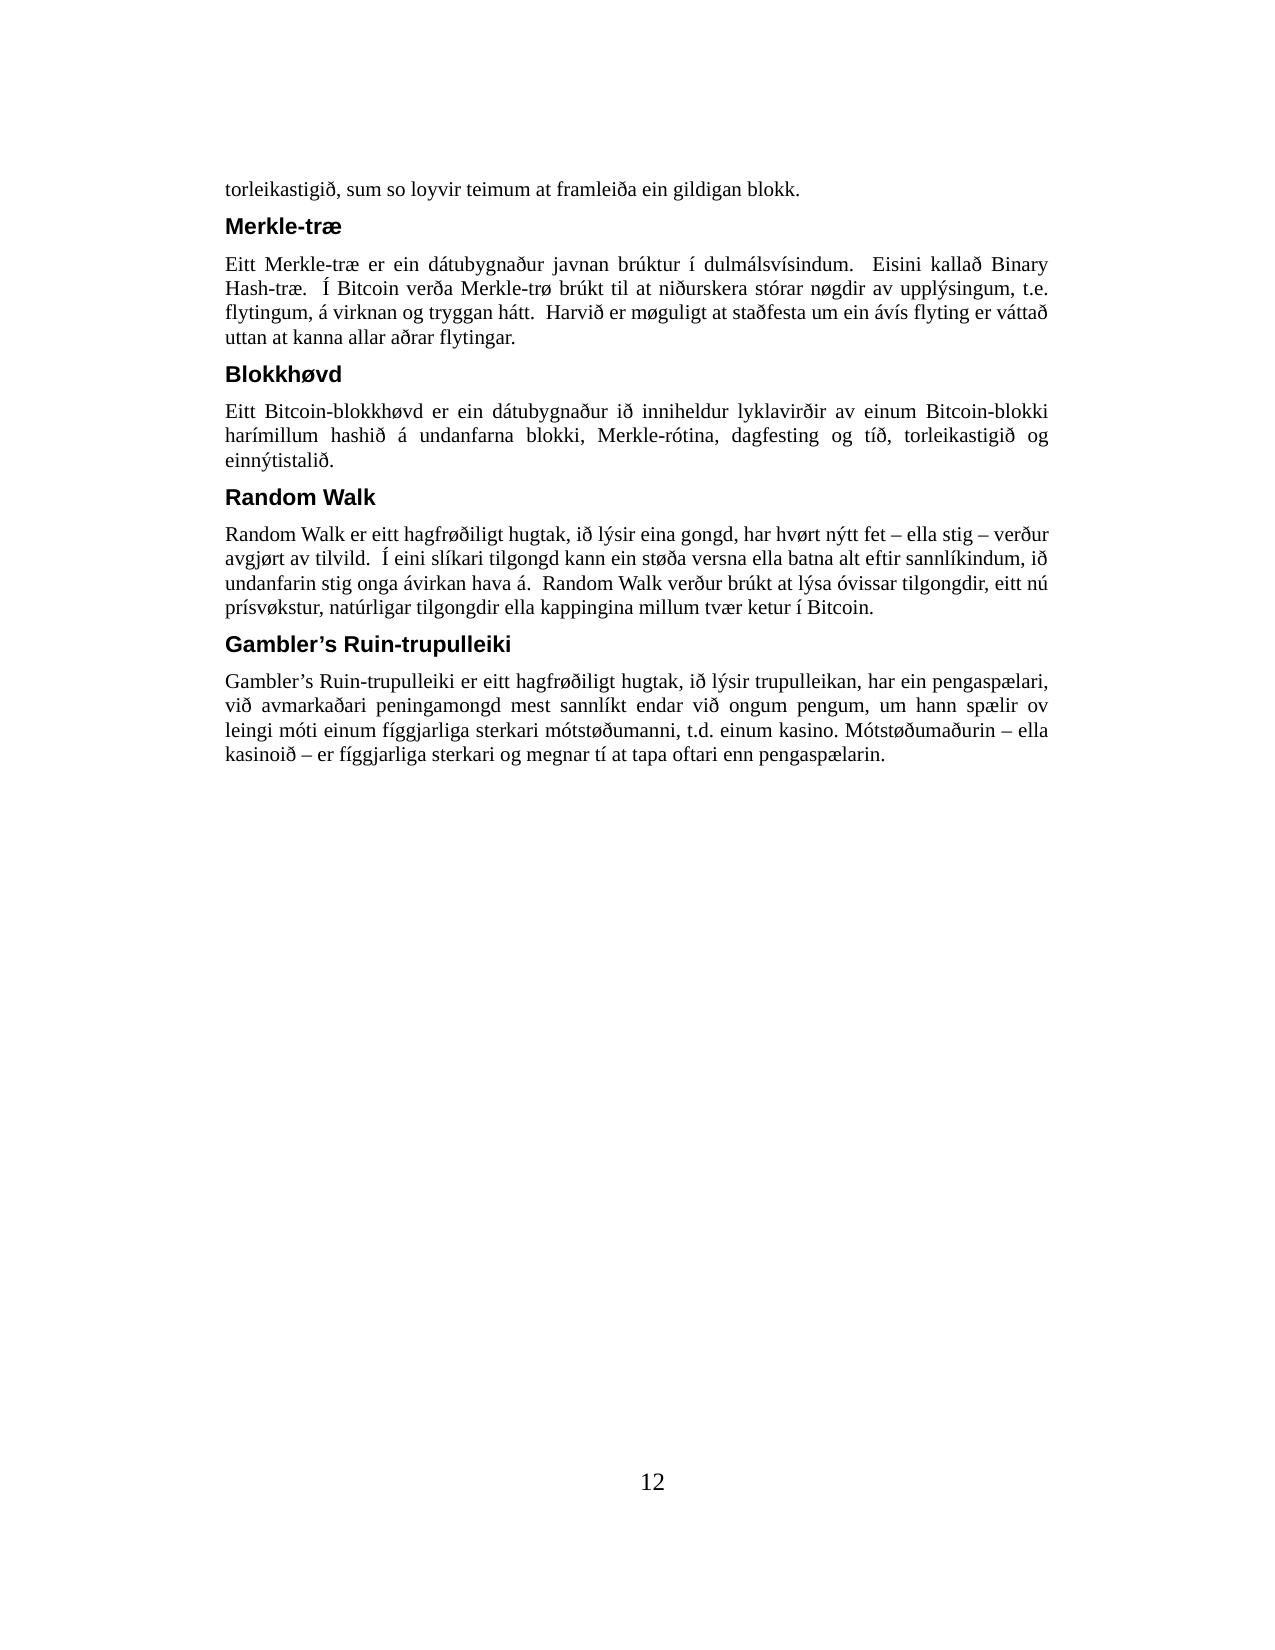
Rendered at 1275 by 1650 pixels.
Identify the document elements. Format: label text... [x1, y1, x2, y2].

subtitle Blokkhøvd [225, 361, 1050, 387]
text Random Walk er eitt hagfrøðiligt hugtak, ið lýsir eina gongd, har hvørt nýtt fet – ella stig – verður avgjørt av tilvild. Í eini slíkari tilgongd kann ein støða versna ella batna alt eftir sannlíkindum, ið undanfarin stig onga ávirkan hava á. Random Walk verður brúkt at lýsa óvissar tilgongdir, eitt nú prísvøkstur, natúrligar tilgongdir ella kappingina millum tvær ketur í Bitcoin. [225, 522, 1050, 619]
text Gambler’s Ruin-trupulleiki er eitt hagfrøðiligt hugtak, ið lýsir trupulleikan, har ein pengaspælari, við avmarkaðari peningamongd mest sannlíkt endar við ongum pengum, um hann spælir ov leingi móti einum fíggjarliga sterkari mótstøðumanni, t.d. einum kasino. Mótstøðumaðurin – ella kasinoið – er fíggjarliga sterkari og megnar tí at tapa oftari enn pengaspælarin. [225, 669, 1050, 766]
subtitle Random Walk [225, 483, 1050, 510]
text torleikastigið, sum so loyvir teimum at framleiða ein gildigan blokk. [225, 177, 1050, 201]
subtitle Gambler’s Ruin-trupulleiki [225, 631, 1050, 657]
text Eitt Bitcoin-blokkhøvd er ein dátubygnaður ið inniheldur lyklavirðir av einum Bitcoin-blokki harímillum hashið á undanfarna blokki, Merkle-rótina, dagfesting og tíð, torleikastigið og einnýtistalið. [225, 399, 1050, 472]
text Eitt Merkle-træ er ein dátubygnaður javnan brúktur í dulmálsvísindum. Eisini kallað Binary Hash-træ. Í Bitcoin verða Merkle-trø brúkt til at niðurskera stórar nøgdir av upplýsingum, t.e. flytingum, á virknan og tryggan hátt. Harvið er møguligt at staðfesta um ein ávís flyting er váttað uttan at kanna allar aðrar flytingar. [225, 252, 1050, 349]
subtitle Merkle-træ [225, 213, 1050, 240]
